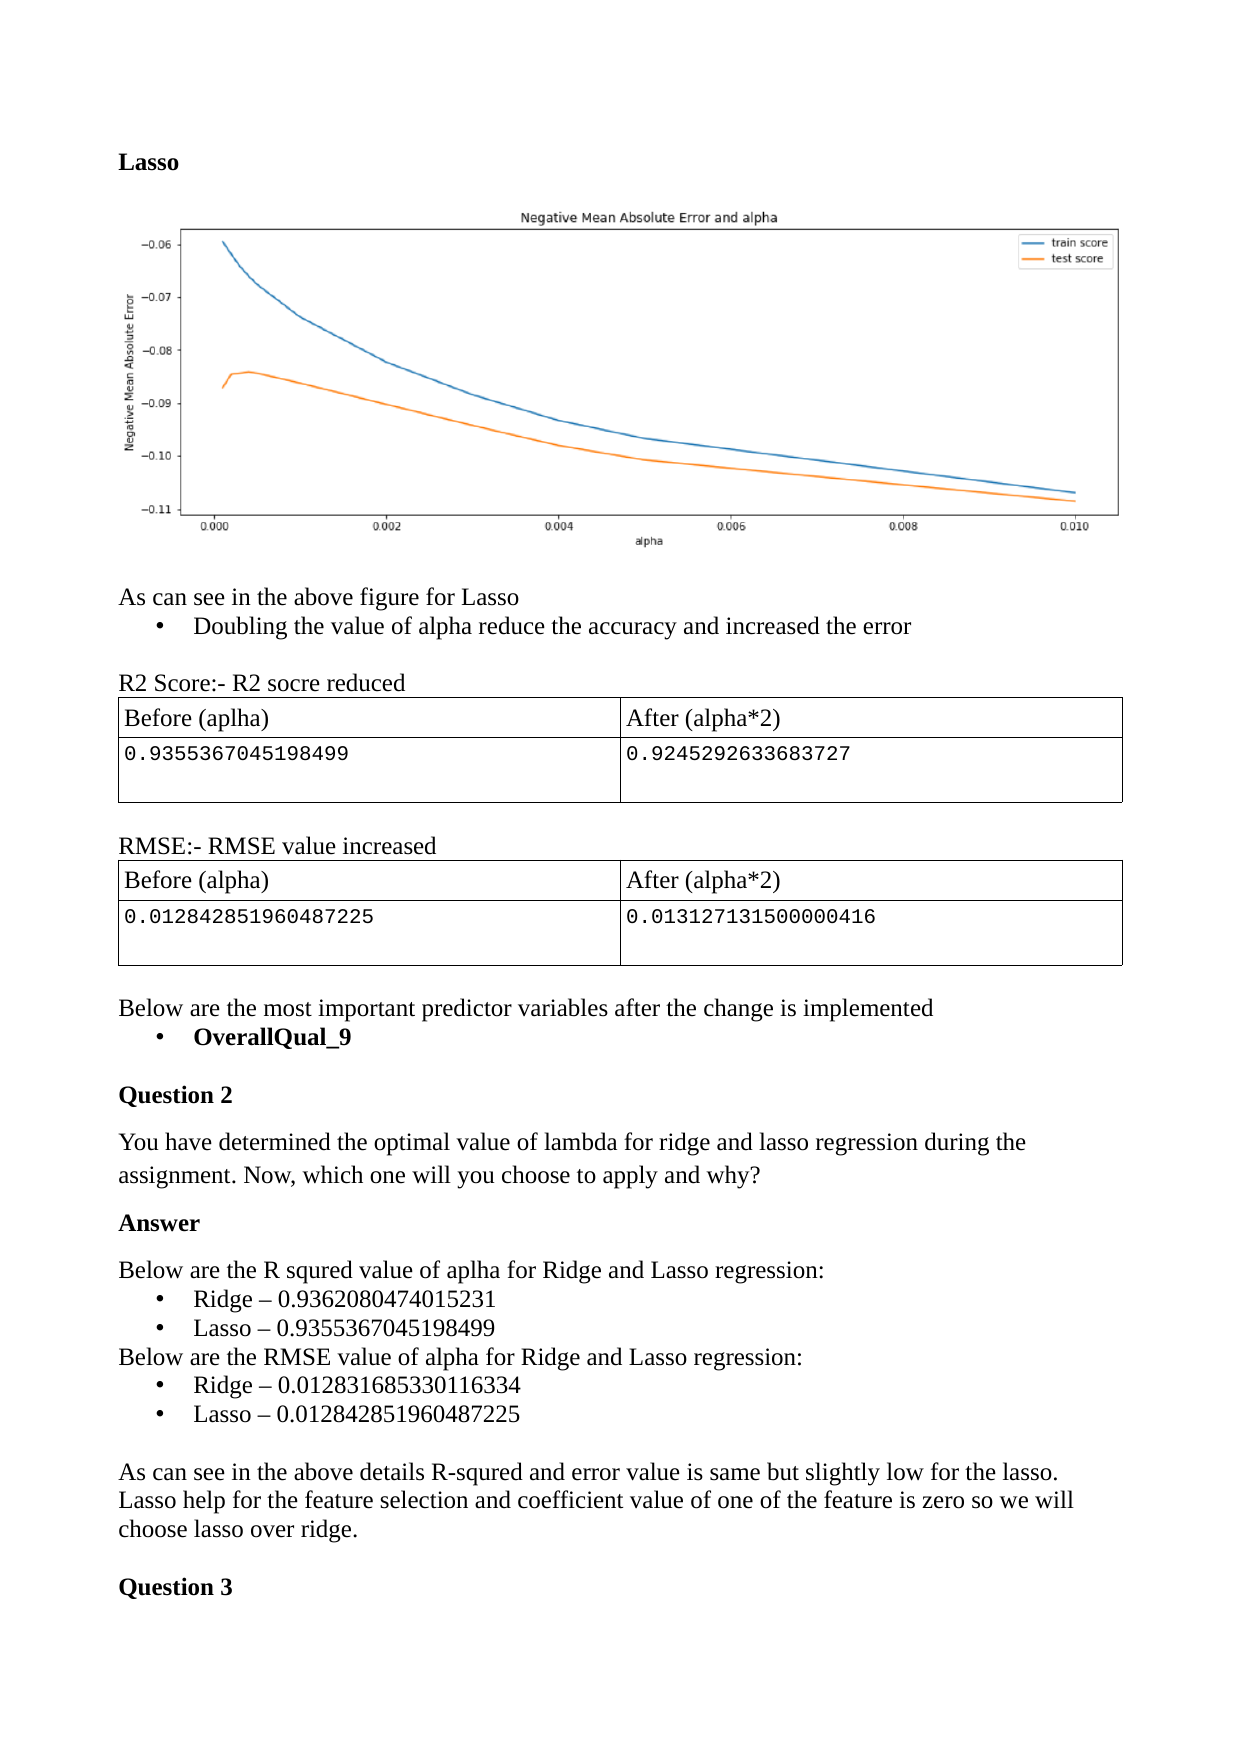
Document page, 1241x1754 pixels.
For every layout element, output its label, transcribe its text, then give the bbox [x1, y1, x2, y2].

text Answer [118, 1208, 1122, 1237]
text Question 2 [118, 1080, 1122, 1108]
text As can see in the above figure for Lasso [118, 582, 1122, 611]
table_cell 0.9355367045198499 [119, 738, 620, 802]
table_header Before (alpha) [119, 861, 620, 900]
text Below are the RMSE value of alpha for Ridge and Lasso regression: [118, 1342, 1122, 1371]
text Question 3 [118, 1572, 1122, 1601]
text As can see in the above details R-squred and error value is same but slightly low for the lasso. [118, 1457, 1122, 1486]
text Lasso help for the feature selection and coefficient value of one of the feature is zero so we will choose lasso over ridge. [118, 1486, 1122, 1543]
list Lasso – 0.012842851960487225 [156, 1399, 1122, 1428]
list Doubling the value of alpha reduce the accuracy and increased the error [156, 611, 1122, 639]
text RMSE:- RMSE value increased [118, 831, 1122, 859]
list Lasso – 0.9355367045198499 [156, 1313, 1122, 1342]
text Below are the most important predictor variables after the change is implemented [118, 993, 1122, 1022]
table_cell 0.9245292633683727 [621, 738, 1122, 802]
picture [118, 204, 1123, 554]
list OverallQual_9 [156, 1022, 1122, 1051]
list Ridge – 0.012831685330116334 [156, 1371, 1122, 1399]
text Lasso [118, 147, 1122, 176]
text R2 Score:- R2 socre reduced [118, 668, 1122, 697]
list Ridge – 0.9362080474015231 [156, 1284, 1122, 1313]
table_header After (alpha*2) [621, 698, 1122, 737]
table_header After (alpha*2) [621, 861, 1122, 900]
text Below are the R squred value of aplha for Ridge and Lasso regression: [118, 1256, 1122, 1284]
table_cell 0.012842851960487225 [119, 901, 620, 964]
table_header Before (aplha) [119, 698, 620, 737]
text You have determined the optimal value of lambda for ridge and lasso regression during the assignment. Now, which one will you choose to apply and why? [118, 1127, 1122, 1189]
table_cell 0.013127131500000416 [621, 901, 1122, 964]
